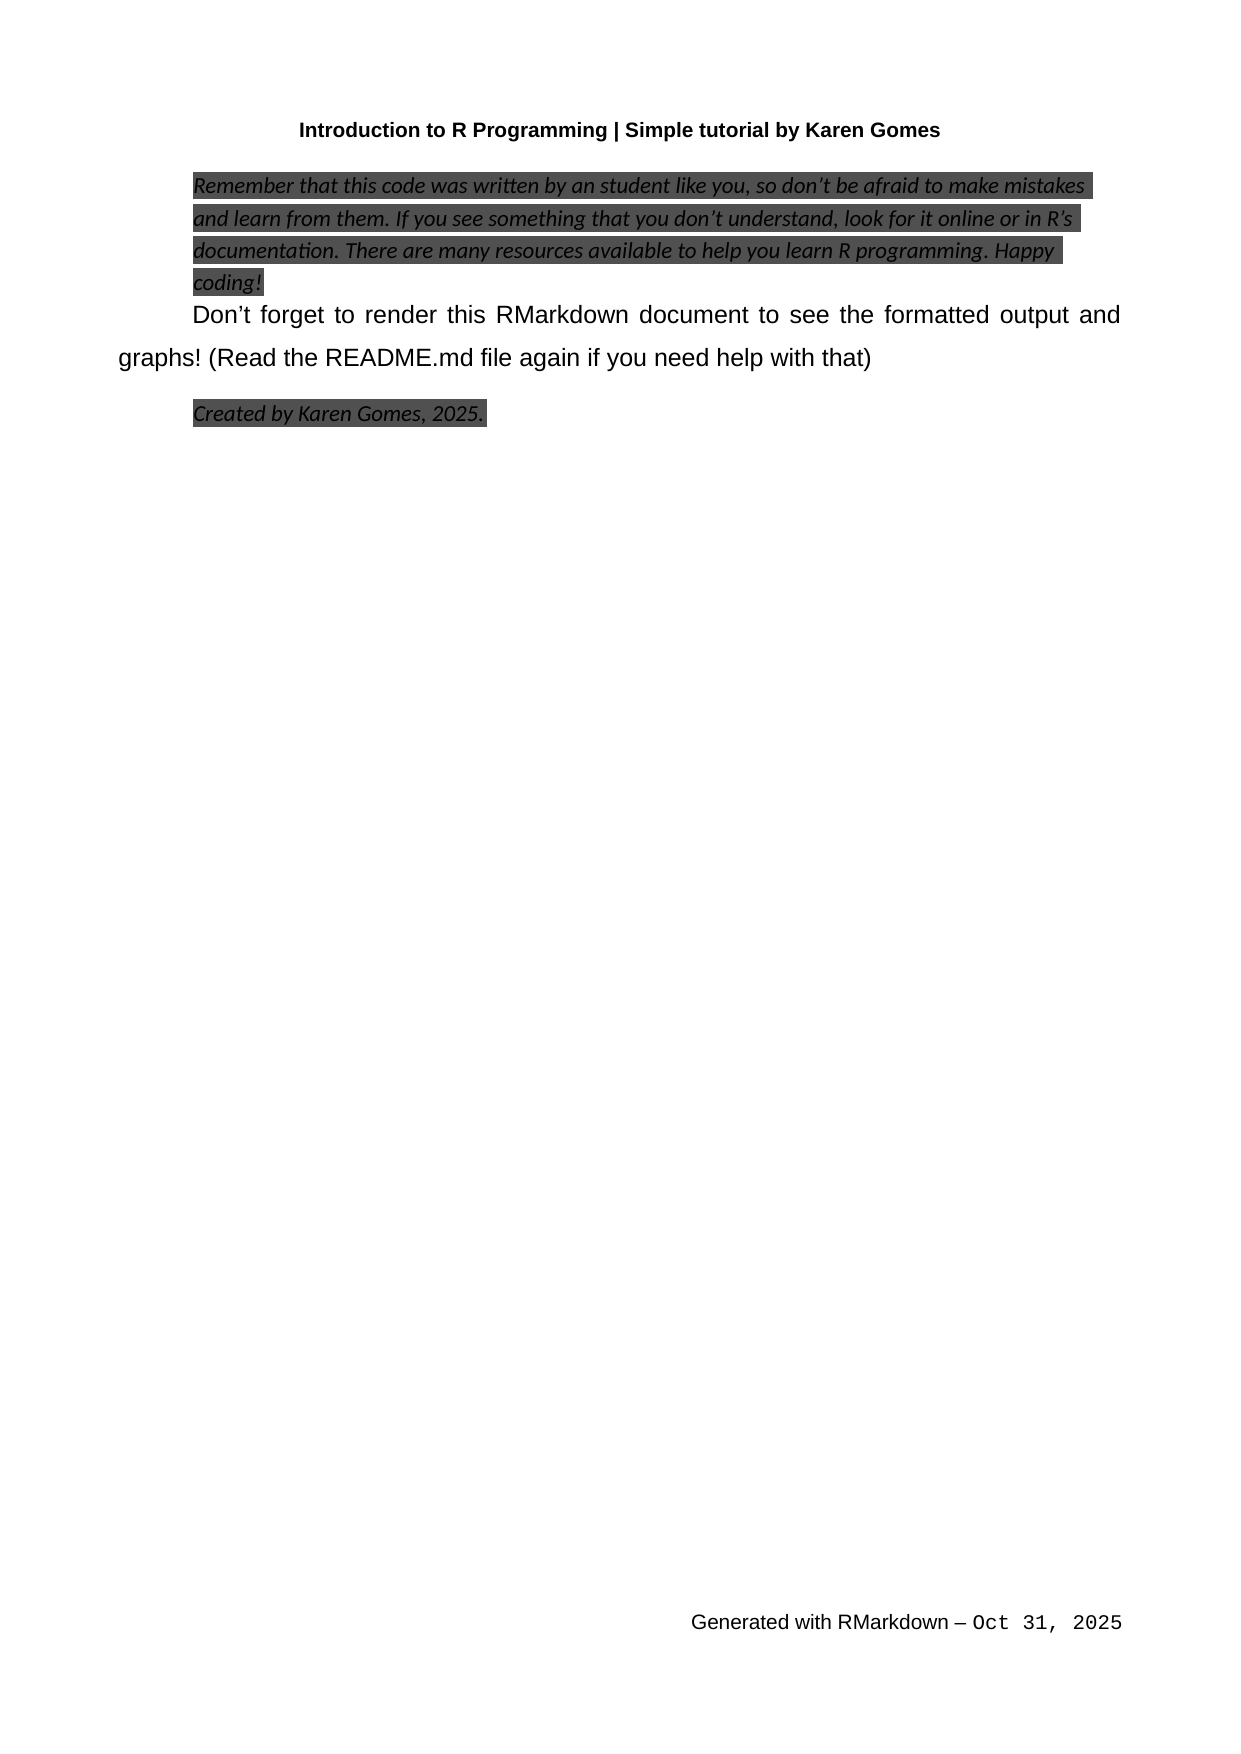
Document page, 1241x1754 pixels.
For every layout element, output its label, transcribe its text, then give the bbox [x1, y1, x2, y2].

text Created by Karen Gomes, 2025. [487, 399, 1122, 427]
text Don’t forget to render this RMarkdown document to see the formatted output and graphs! (Read the README.md file again if you need help with that) [118, 300, 1122, 372]
text Remember that this code was written by an student like you, so don’t be afraid to make mistakes and learn from them. If you see something that you don’t understand, look for it online or in R’s documentation. There are many resources available to help you learn R programming. Happy coding! [193, 172, 1122, 296]
